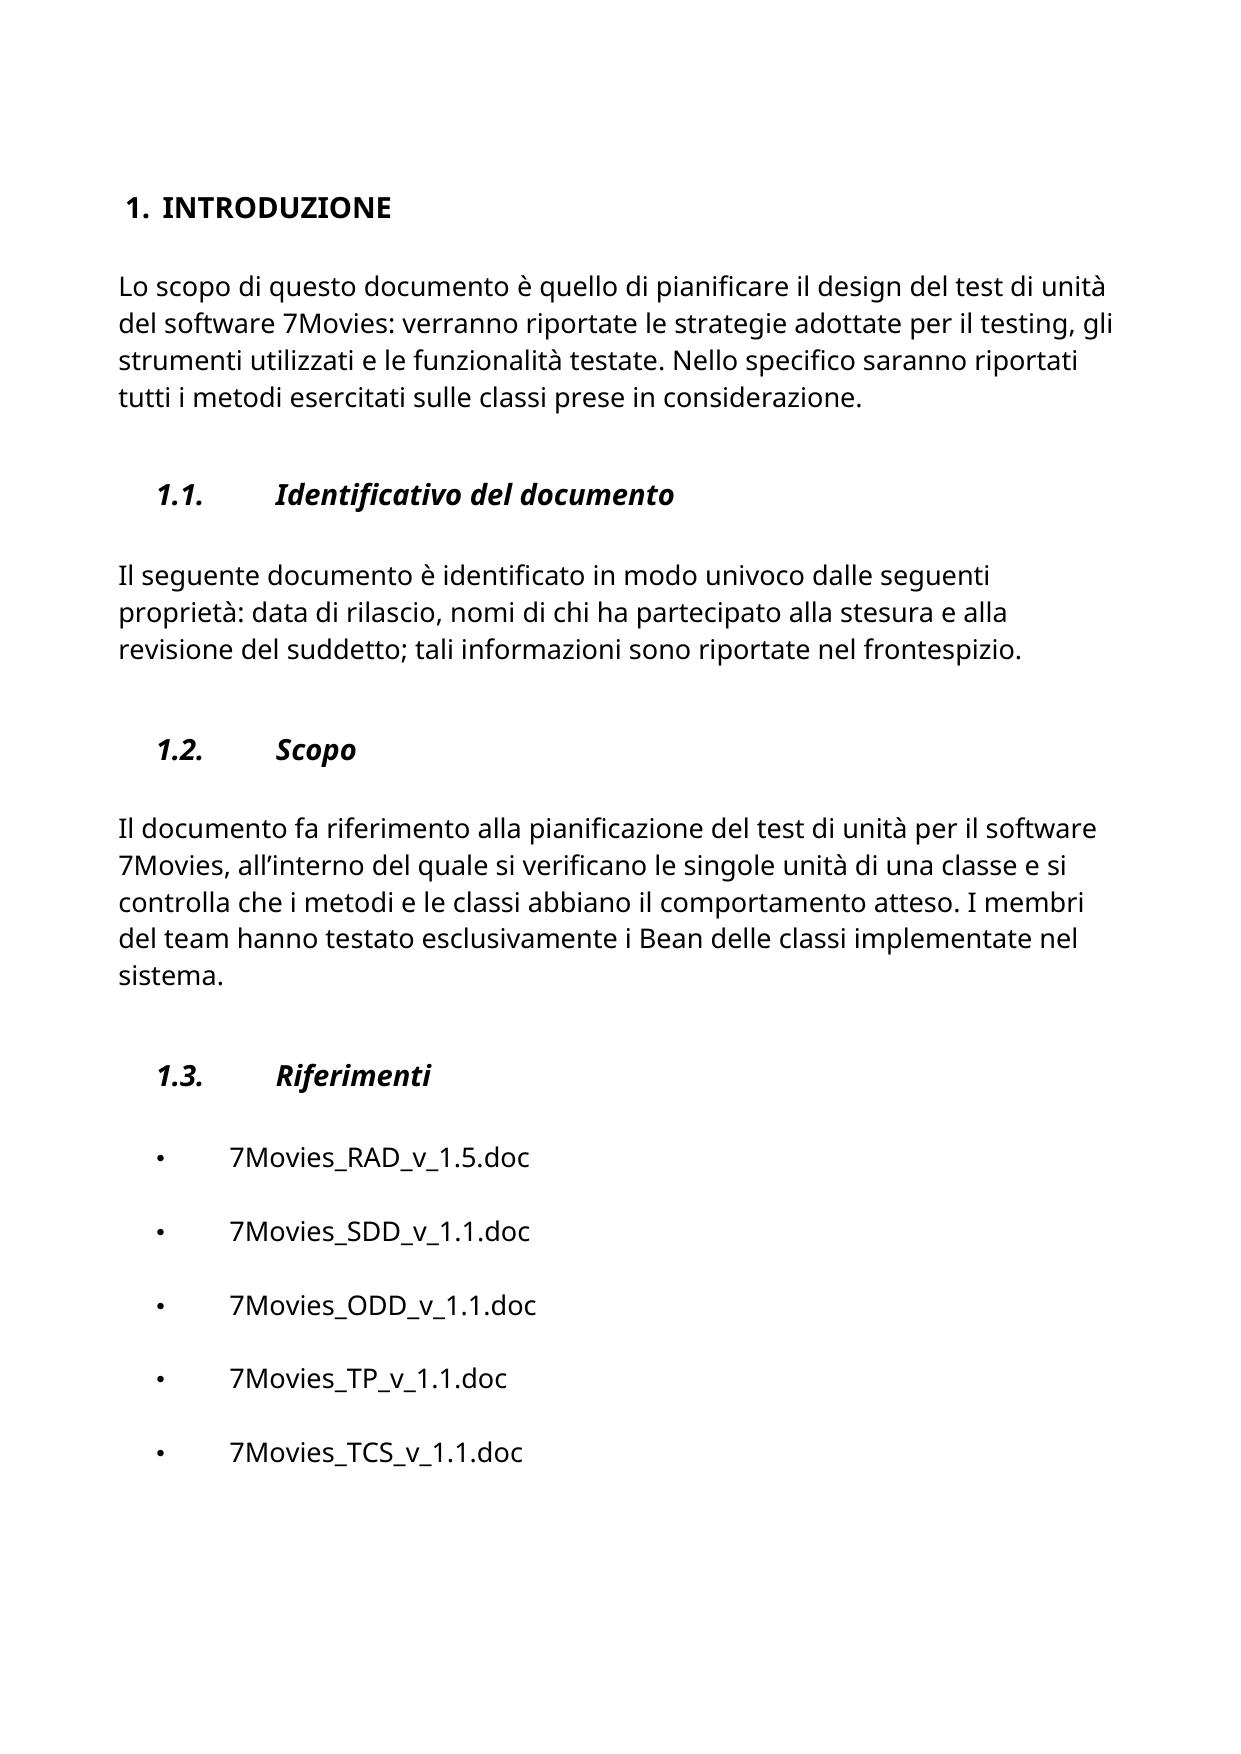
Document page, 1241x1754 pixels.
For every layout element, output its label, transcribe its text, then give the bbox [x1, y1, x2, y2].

text Il documento fa riferimento alla pianificazione del test di unità per il software 7Movies, all’interno del quale si verificano le singole unità di una classe e si controlla che i metodi e le classi abbiano il comportamento atteso. I membri del team hanno testato esclusivamente i Bean delle classi implementate nel sistema. [118, 809, 1122, 994]
list Scopo [156, 729, 1122, 769]
text Il seguente documento è identificato in modo univoco dalle seguenti proprietà: data di rilascio, nomi di chi ha partecipato alla stesura e alla revisione del suddetto; tali informazioni sono riportate nel frontespizio. [118, 557, 1122, 667]
list 7Movies_RAD_v_1.5.doc [156, 1138, 1122, 1175]
list 7Movies_TCS_v_1.1.doc [156, 1433, 1122, 1470]
list Identificativo del documento [156, 474, 1122, 514]
list 7Movies_ODD_v_1.1.doc [156, 1286, 1122, 1323]
list 7Movies_SDD_v_1.1.doc [156, 1212, 1122, 1249]
list INTRODUZIONE [125, 187, 1122, 227]
list 7Movies_TP_v_1.1.doc [156, 1360, 1122, 1397]
list Riferimenti [156, 1056, 1122, 1095]
text Lo scopo di questo documento è quello di pianificare il design del test di unità del software 7Movies: verranno riportate le strategie adottate per il testing, gli strumenti utilizzati e le funzionalità testate. Nello specifico saranno riportati tutti i metodi esercitati sulle classi prese in considerazione. [118, 267, 1122, 415]
